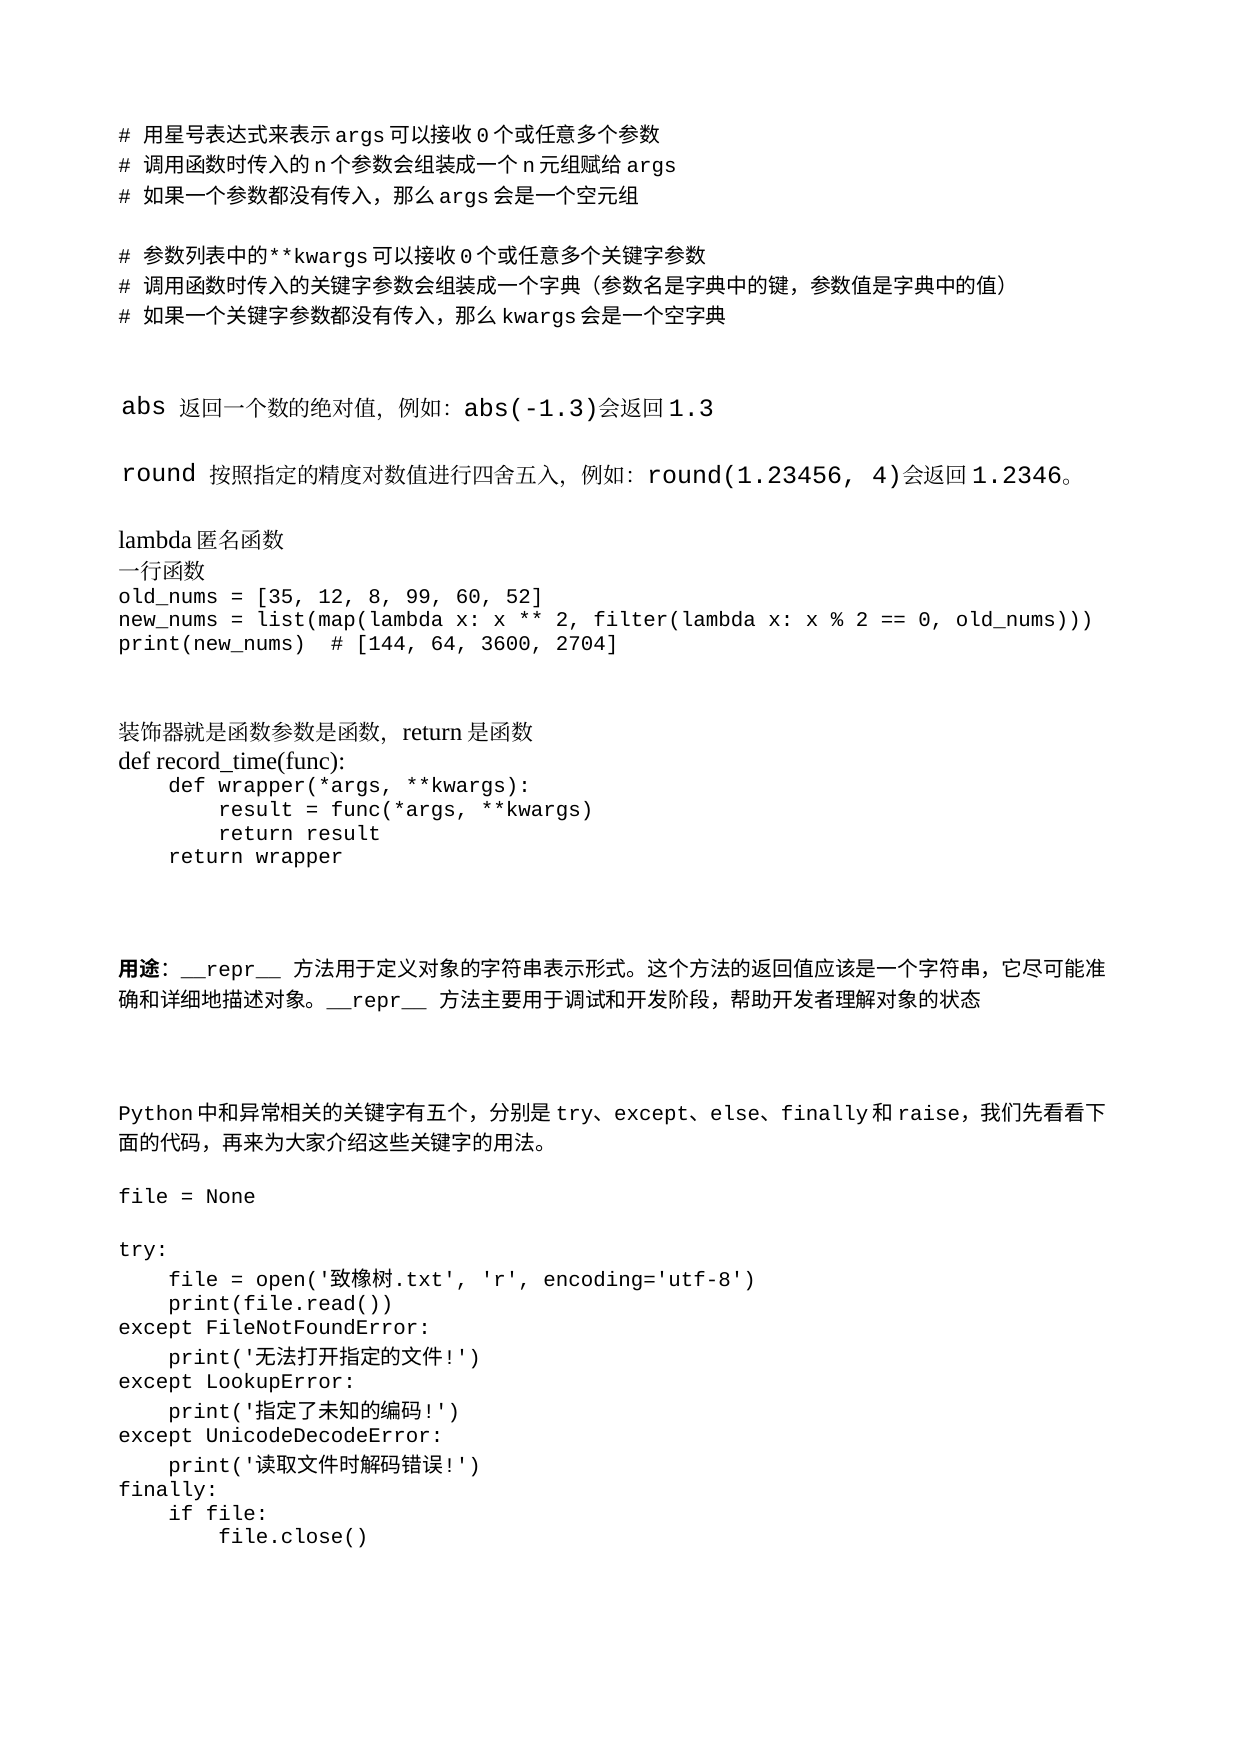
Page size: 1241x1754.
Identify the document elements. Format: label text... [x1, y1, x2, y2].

text except FileNotFoundError: [118, 1317, 1122, 1340]
table_header 按照指定的精度对数值进行四舍五入，例如：round(1.23456, 4)会返回1.2346。 [206, 456, 1096, 494]
text return result [118, 822, 1122, 846]
table_header 返回一个数的绝对值，例如：abs(-1.3)会返回1.3 [176, 388, 725, 427]
text # 调用函数时传入的关键字参数会组装成一个字典（参数名是字典中的键，参数值是字典中的值） [118, 269, 1122, 300]
text file.close() [118, 1526, 1122, 1550]
text print(file.read()) [118, 1293, 1122, 1317]
text if file: [118, 1503, 1122, 1526]
text 一行函数 [118, 554, 1122, 586]
text except UnicodeDecodeError: [118, 1425, 1122, 1448]
text print(new_nums) # [144, 64, 3600, 2704] [118, 633, 1122, 657]
text return wrapper [118, 846, 1122, 870]
text # 如果一个关键字参数都没有传入，那么kwargs会是一个空字典 [118, 300, 1122, 330]
table_header abs [118, 388, 176, 427]
text result = func(*args, **kwargs) [118, 799, 1122, 822]
table_header round [118, 456, 206, 494]
text 用途：__repr__ 方法用于定义对象的字符串表示形式。这个方法的返回值应该是一个字符串，它尽可能准确和详细地描述对象。__repr__ 方法主要用于调试和开发阶段，帮助开发者理解对象的状态 [118, 952, 1122, 1013]
text Python中和异常相关的关键字有五个，分别是try、except、else、finally和raise，我们先看看下面的代码，再来为大家介绍这些关键字的用法。 [118, 1096, 1122, 1156]
text old_nums = [35, 12, 8, 99, 60, 52] [118, 586, 1122, 609]
text try: [118, 1239, 1122, 1263]
text # 如果一个参数都没有传入，那么args会是一个空元组 [118, 179, 1122, 209]
text # 用星号表达式来表示args可以接收0个或任意多个参数 [118, 118, 1122, 148]
text print('无法打开指定的文件!') [118, 1340, 1122, 1371]
text file = open('致橡树.txt', 'r', encoding='utf-8') [118, 1263, 1122, 1293]
text finally: [118, 1479, 1122, 1503]
text print('指定了未知的编码!') [118, 1394, 1122, 1425]
text 装饰器就是函数参数是函数，return是函数 def record_time(func): [118, 715, 1122, 775]
text lambda匿名函数 [118, 523, 1122, 554]
text new_nums = list(map(lambda x: x ** 2, filter(lambda x: x % 2 == 0, old_nums))) [118, 609, 1122, 633]
text # 调用函数时传入的n个参数会组装成一个n元组赋给args [118, 148, 1122, 179]
text def wrapper(*args, **kwargs): [118, 775, 1122, 799]
text except LookupError: [118, 1371, 1122, 1394]
text print('读取文件时解码错误!') [118, 1448, 1122, 1479]
text # 参数列表中的**kwargs可以接收0个或任意多个关键字参数 [118, 239, 1122, 269]
text file = None [118, 1186, 1122, 1209]
